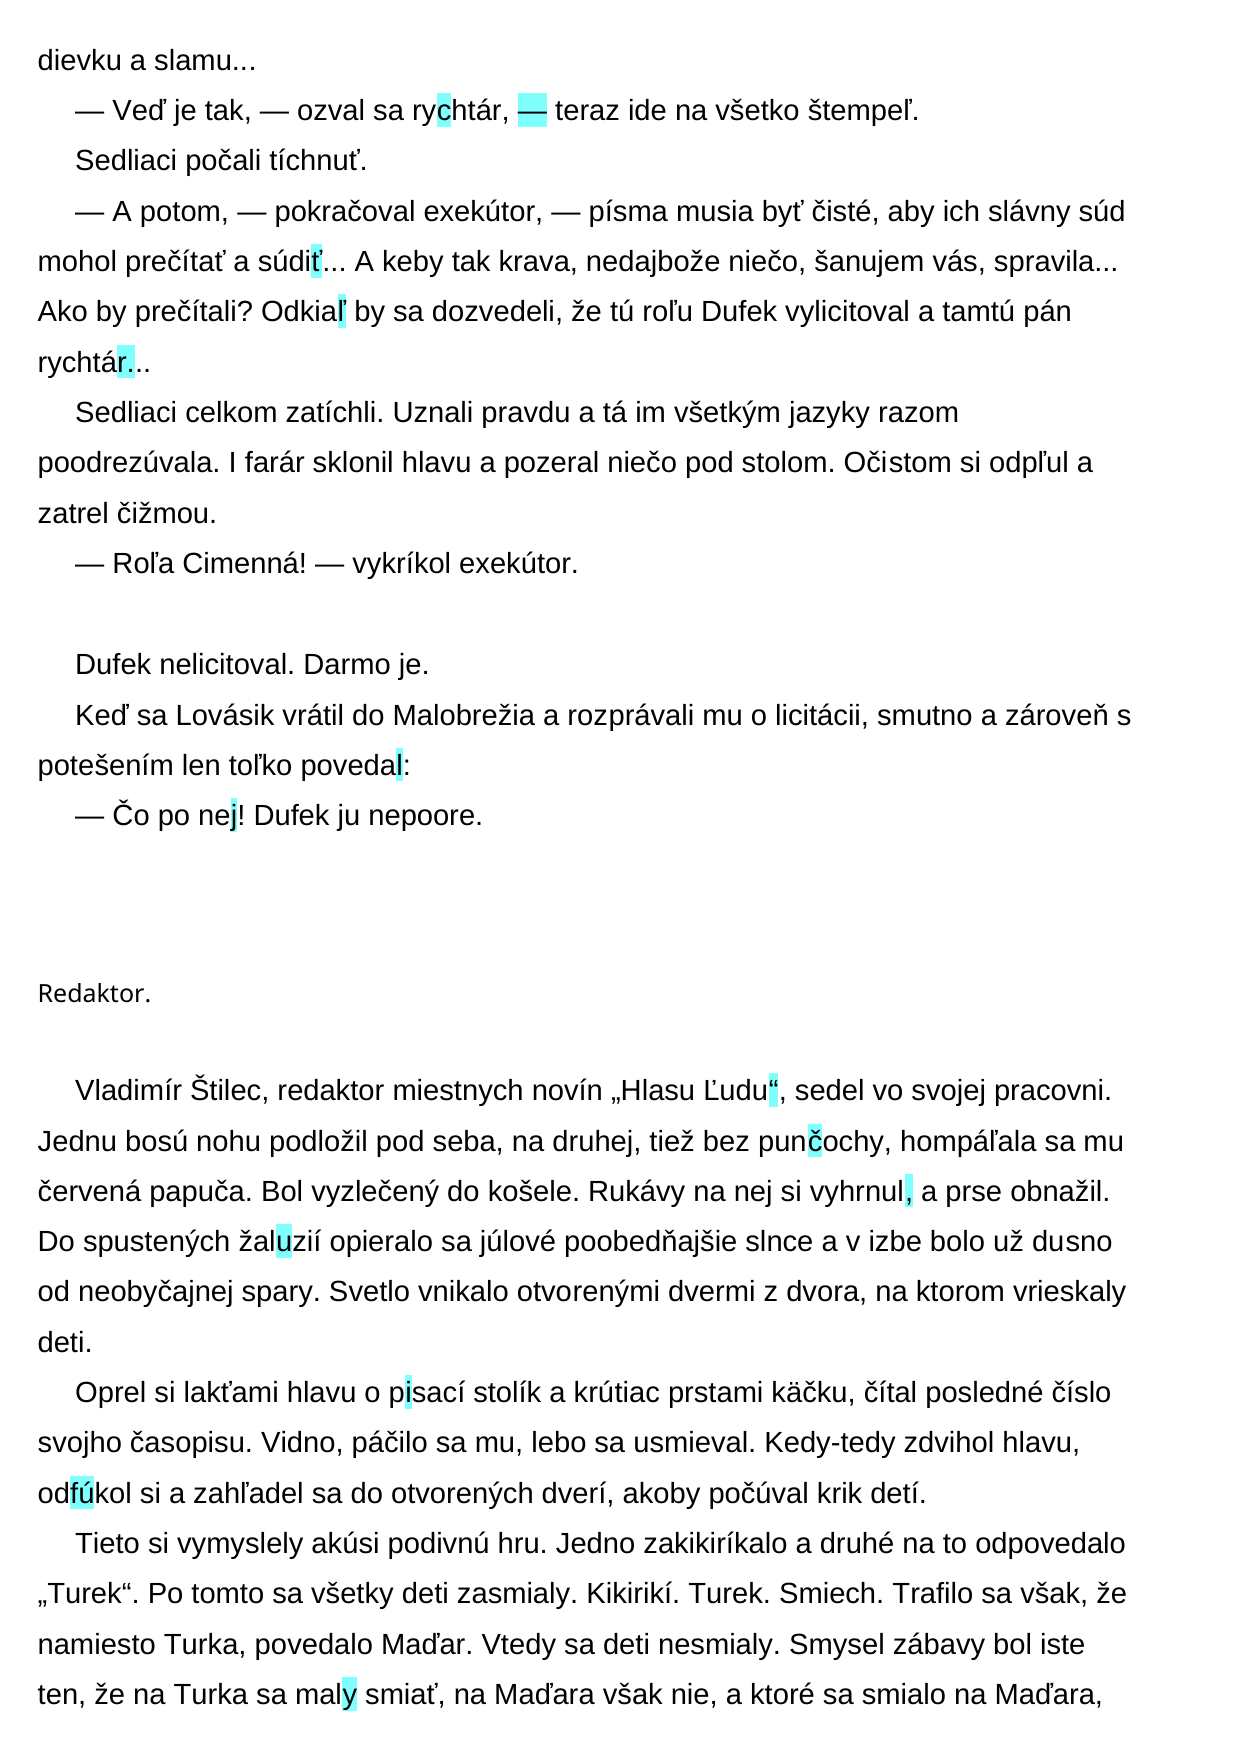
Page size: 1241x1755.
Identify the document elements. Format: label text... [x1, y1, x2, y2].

subtitle Redaktor. [37, 976, 1136, 1010]
text Sedliaci celkom zatíchli. Uznali pravdu a tá im všetkým jazyky razom poodrezúvala. I farár sklonil hlavu a pozeral niečo pod stolom. Oči­stom si odpľul a zatrel čižmou. [37, 395, 1136, 529]
text Vladimír Štilec, redaktor miestnych novín „Hlasu Ľudu“, sedel vo svojej pracovni. Jednu bosú nohu podložil pod seba, na druhej, tiež bez punčochy, hompáľala sa mu červená papuča. Bol vyzlečený do košele. Rukávy na nej si vyhrnul, a prse obnažil. Do spustených žaluzií opieralo sa júlové poobedňajšie slnce a v izbe bolo už du­sno od neobyčajnej spary. Svetlo vnikalo otvo­renými dvermi z dvora, na ktorom vrieskaly deti. [37, 1073, 1136, 1358]
text Dufek nelicitoval. Darmo je. [37, 647, 1136, 681]
text Oprel si lakťami hlavu o pisací stolík a krú­tiac prstami käčku, čítal posledné číslo svojho časopisu. Vidno, páčilo sa mu, lebo sa usmieval. Kedy-tedy zdvihol hlavu, odfúkol si a zahľadel sa do otvorených dverí, akoby počúval krik detí. [37, 1375, 1136, 1509]
text — Čo po nej! Dufek ju nepoore. [37, 798, 1136, 832]
text — Veď je tak, — ozval sa rychtár, — teraz ide na všetko štempeľ. [37, 93, 1136, 127]
text Tieto si vymyslely akúsi podivnú hru. Jedno zakikiríkalo a druhé na to odpovedalo „Turek“. Po tomto sa všetky deti zasmialy. Kikirikí. Turek. Smiech. Trafilo sa však, že namiesto Turka, po­vedalo Maďar. Vtedy sa deti nesmialy. Smysel zábavy bol iste ten, že na Turka sa maly smiať, na Maďara však nie, a ktoré sa smialo na Maďara, [37, 1526, 1136, 1711]
text Keď sa Lovásik vrátil do Malobrežia a roz­právali mu o licitácii, smutno a zároveň s pote­šením len toľko povedal: [37, 698, 1136, 781]
text — A potom, — pokračoval exekútor, — písma musia byť čisté, aby ich slávny súd mohol prečí­tať a súdiť... A keby tak krava, nedajbože niečo, šanujem vás, spravila... Ako by prečítali? Odkiaľ by sa dozvedeli, že tú roľu Dufek vylicitoval a tamtú pán rychtár... [37, 194, 1136, 378]
text Sedliaci počali tíchnuť. [37, 143, 1136, 177]
text — Roľa Cimenná! — vykríkol exekútor. [37, 546, 1136, 579]
text dievku a slamu... [37, 43, 1136, 76]
